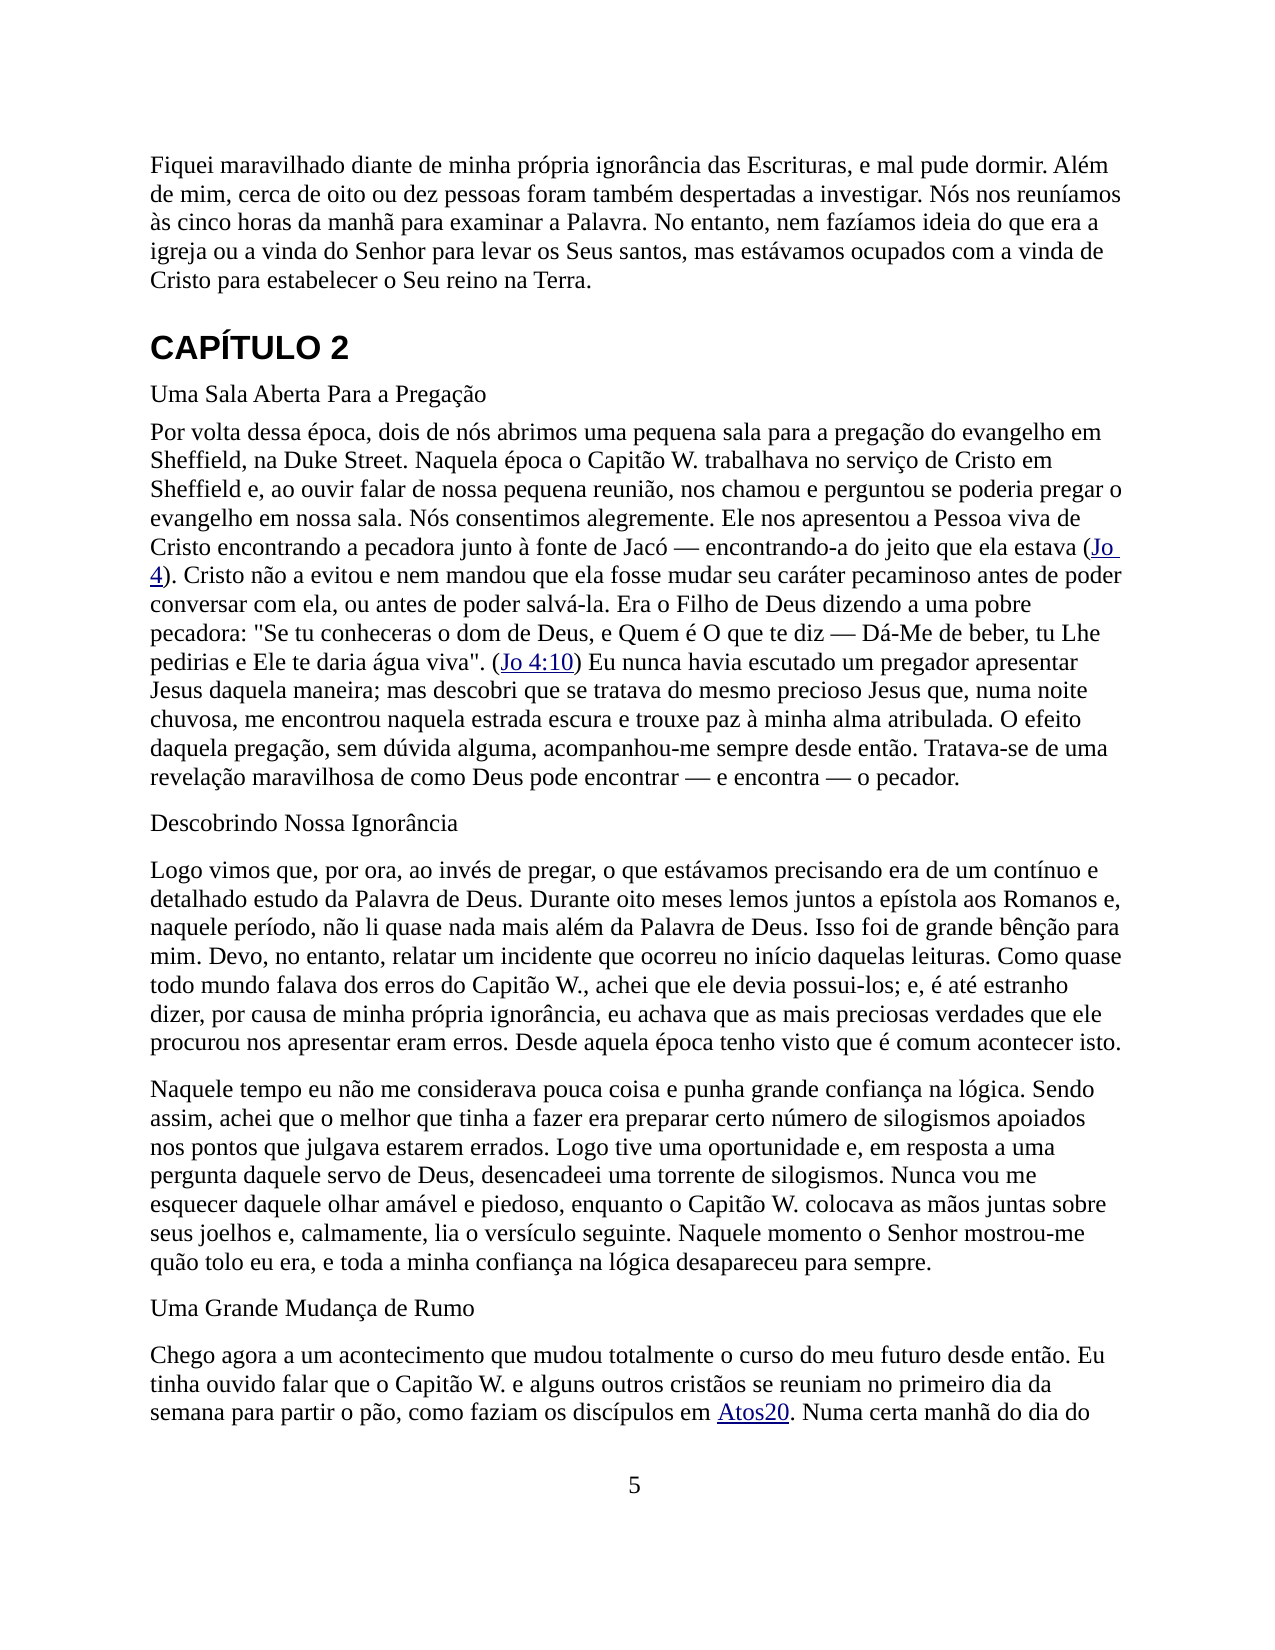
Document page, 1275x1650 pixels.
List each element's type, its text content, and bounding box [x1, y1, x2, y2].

text Chego agora a um acontecimento que mudou totalmente o curso do meu futuro desde então. Eu tinha ouvido falar que o Capitão W. e alguns outros cristãos se reuniam no primeiro dia da semana para partir o pão, como faziam os discípulos em Atos20. Numa certa manhã do dia do [150, 1340, 1125, 1426]
subtitle CAPÍTULO 2 [150, 328, 1125, 366]
text Logo vimos que, por ora, ao invés de pregar, o que estávamos precisando era de um contínuo e detalhado estudo da Palavra de Deus. Durante oito meses lemos juntos a epístola aos Romanos e, naquele período, não li quase nada mais além da Palavra de Deus. Isso foi de grande bênção para mim. Devo, no entanto, relatar um incidente que ocorreu no início daquelas leituras. Como quase todo mundo falava dos erros do Capitão W., achei que ele devia possui-los; e, é até estranho dizer, por causa de minha própria ignorância, eu achava que as mais preciosas verdades que ele procurou nos apresentar eram erros. Desde aquela época tenho visto que é comum acontecer isto. [150, 855, 1125, 1056]
text Uma Sala Aberta Para a Pregação [150, 379, 1125, 408]
text Naquele tempo eu não me considerava pouca coisa e punha grande confiança na lógica. Sendo assim, achei que o melhor que tinha a fazer era preparar certo número de silogismos apoiados nos pontos que julgava estarem errados. Logo tive uma oportunidade e, em resposta a uma pergunta daquele servo de Deus, desencadeei uma torrente de silogismos. Nunca vou me esquecer daquele olhar amável e piedoso, enquanto o Capitão W. colocava as mãos juntas sobre seus joelhos e, calmamente, lia o versículo seguinte. Naquele momento o Senhor mostrou-me quão tolo eu era, e toda a minha confiança na lógica desapareceu para sempre. [150, 1074, 1125, 1275]
text Uma Grande Mudança de Rumo [150, 1293, 1125, 1322]
text Fiquei maravilhado diante de minha própria ignorância das Escrituras, e mal pude dormir. Além de mim, cerca de oito ou dez pessoas foram também despertadas a investigar. Nós nos reuníamos às cinco horas da manhã para examinar a Palavra. No entanto, nem fazíamos ideia do que era a igreja ou a vinda do Senhor para levar os Seus santos, mas estávamos ocupados com a vinda de Cristo para estabelecer o Seu reino na Terra. [150, 150, 1125, 294]
text Descobrindo Nossa Ignorância [150, 808, 1125, 837]
text Por volta dessa época, dois de nós abrimos uma pequena sala para a pregação do evangelho em Sheffield, na Duke Street. Naquela época o Capitão W. trabalhava no serviço de Cristo em Sheffield e, ao ouvir falar de nossa pequena reunião, nos chamou e perguntou se poderia pregar o evangelho em nossa sala. Nós consentimos alegremente. Ele nos apresentou a Pessoa viva de Cristo encontrando a pecadora junto à fonte de Jacó — encontrando-a do jeito que ela estava (Jo 4). Cristo não a evitou e nem mandou que ela fosse mudar seu caráter pecaminoso antes de poder conversar com ela, ou antes de poder salvá-la. Era o Filho de Deus dizendo a uma pobre pecadora: "Se tu conheceras o dom de Deus, e Quem é O que te diz — Dá-Me de beber, tu Lhe pedirias e Ele te daria água viva". (Jo 4:10) Eu nunca havia escutado um pregador apresentar Jesus daquela maneira; mas descobri que se tratava do mesmo precioso Jesus que, numa noite chuvosa, me encontrou naquela estrada escura e trouxe paz à minha alma atribulada. O efeito daquela pregação, sem dúvida alguma, acompanhou-me sempre desde então. Tratava-se de uma revelação maravilhosa de como Deus pode encontrar — e encontra — o pecador. [150, 417, 1125, 790]
